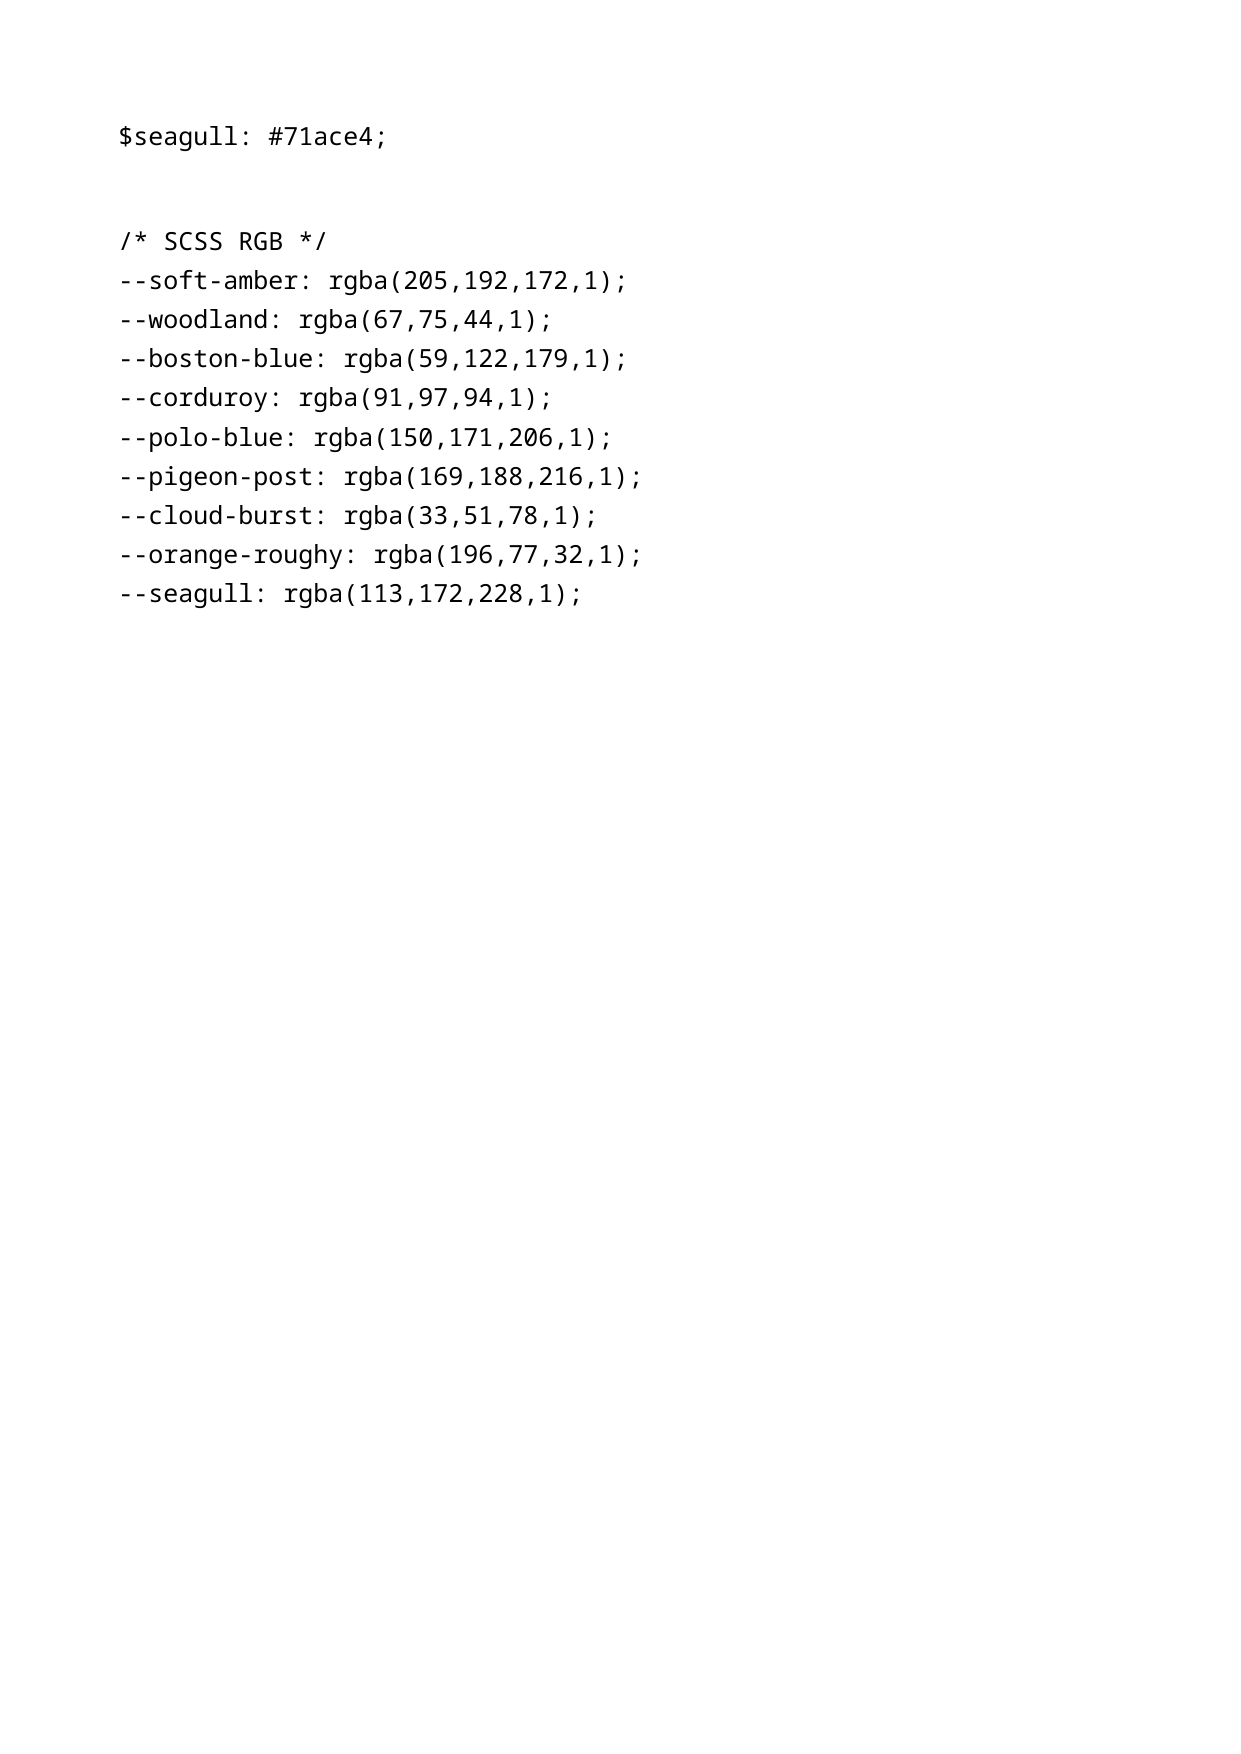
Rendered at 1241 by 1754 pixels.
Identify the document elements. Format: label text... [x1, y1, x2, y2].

text --boston-blue: rgba(59,122,179,1); [118, 341, 1122, 375]
text --polo-blue: rgba(150,171,206,1); [118, 419, 1122, 453]
text /* SCSS RGB */ [118, 223, 1122, 257]
text --pigeon-post: rgba(169,188,216,1); [118, 458, 1122, 492]
text --orange-roughy: rgba(196,77,32,1); [118, 537, 1122, 571]
text --cloud-burst: rgba(33,51,78,1); [118, 497, 1122, 532]
text --woodland: rgba(67,75,44,1); [118, 302, 1122, 336]
text --soft-amber: rgba(205,192,172,1); [118, 262, 1122, 297]
text $seagull: #71ace4; [118, 118, 1122, 152]
text --seagull: rgba(113,172,228,1); [118, 576, 1122, 610]
text --corduroy: rgba(91,97,94,1); [118, 380, 1122, 414]
